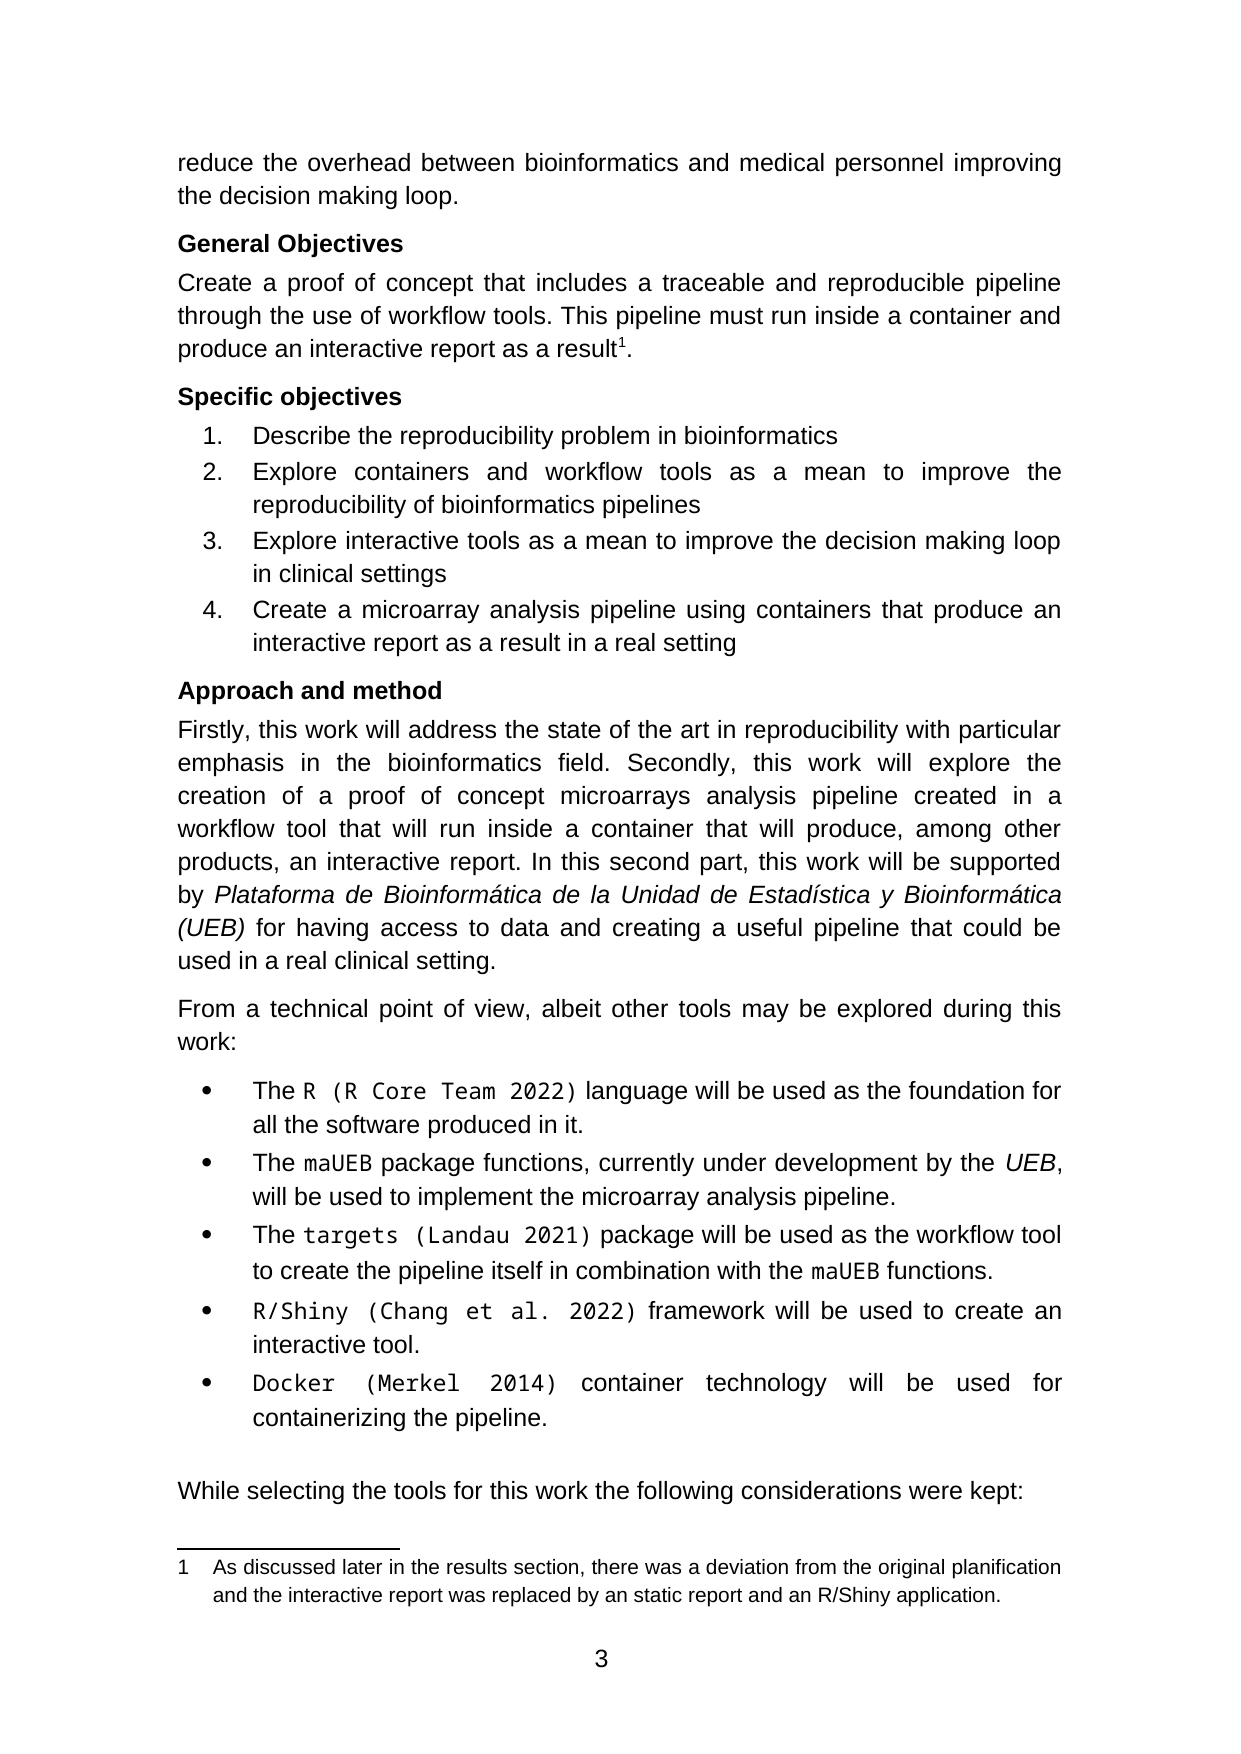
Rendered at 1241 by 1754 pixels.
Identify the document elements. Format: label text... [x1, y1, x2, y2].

text Firstly, this work will address the state of the art in reproducibility with particular emphasis in the bioinformatics field. Secondly, this work will explore the creation of a proof of concept microarrays analysis pipeline created in a workflow tool that will run inside a container that will produce, among other products, an interactive report. In this second part, this work will be supported by Plataforma de Bioinformática de la Unidad de Estadística y Bioinformática (UEB) for having access to data and creating a useful pipeline that could be used in a real clinical setting. [177, 715, 1063, 975]
text reduce the overhead between bioinformatics and medical personnel improving the decision making loop. [177, 148, 1063, 209]
list The R (R Core Team 2022) language will be used as the foundation for all the software produced in it. [202, 1074, 1063, 1139]
list Docker (Merkel 2014) container technology will be used for containerizing the pipeline. [202, 1367, 1063, 1431]
list The targets (Landau 2021) package will be used as the workflow tool to create the pipeline itself in combination with the maUEB functions. [202, 1219, 1063, 1286]
list Explore interactive tools as a mean to improve the decision making loop in clinical settings [202, 526, 1063, 588]
text From a technical point of view, albeit other tools may be explored during this work: [177, 994, 1063, 1056]
list R/Shiny (Chang et al. 2022) framework will be used to create an interactive tool. [202, 1295, 1063, 1359]
subtitle General Objectives [177, 229, 1063, 257]
subtitle Approach and method [177, 676, 1063, 705]
list Describe the reproducibility problem in bioinformatics [202, 421, 1063, 450]
text While selecting the tools for this work the following considerations were kept: [177, 1476, 1063, 1505]
text As discussed later in the results section, there was a deviation from the original planification and the interactive report was replaced by an static report and an R/Shiny application. [177, 1555, 1063, 1607]
text Create a proof of concept that includes a traceable and reproducible pipeline through the use of workflow tools. This pipeline must run inside a container and produce an interactive report as a result. [177, 268, 1063, 363]
subtitle Specific objectives [177, 382, 1063, 411]
list Explore containers and workflow tools as a mean to improve the reproducibility of bioinformatics pipelines [202, 457, 1063, 519]
list Create a microarray analysis pipeline using containers that produce an interactive report as a result in a real setting [202, 595, 1063, 657]
list The maUEB package functions, currently under development by the UEB, will be used to implement the microarray analysis pipeline. [202, 1147, 1063, 1211]
